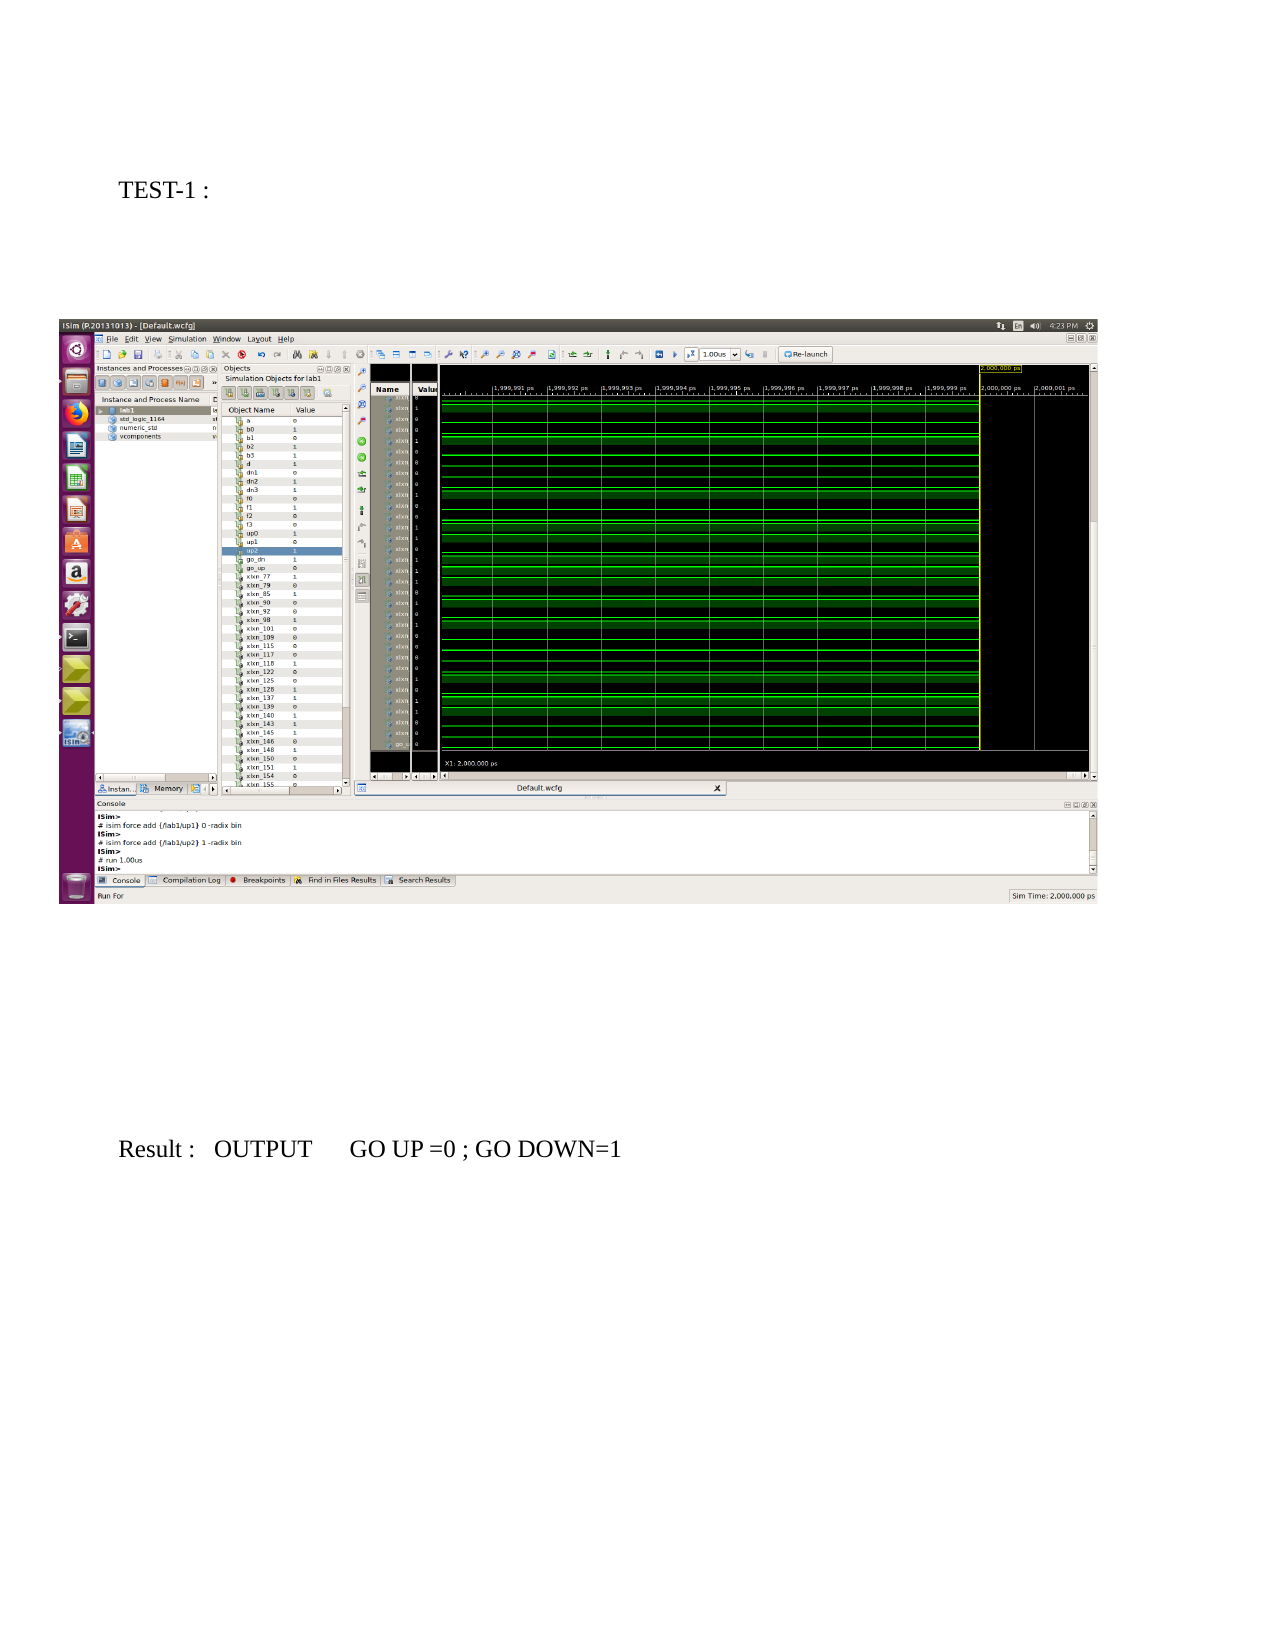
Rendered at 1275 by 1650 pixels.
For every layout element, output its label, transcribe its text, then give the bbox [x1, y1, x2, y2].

text Result : OUTPUT GO UP =0 ; GO DOWN=1 [118, 1134, 1157, 1162]
picture [59, 319, 1098, 904]
text TEST-1 : [118, 176, 1157, 204]
